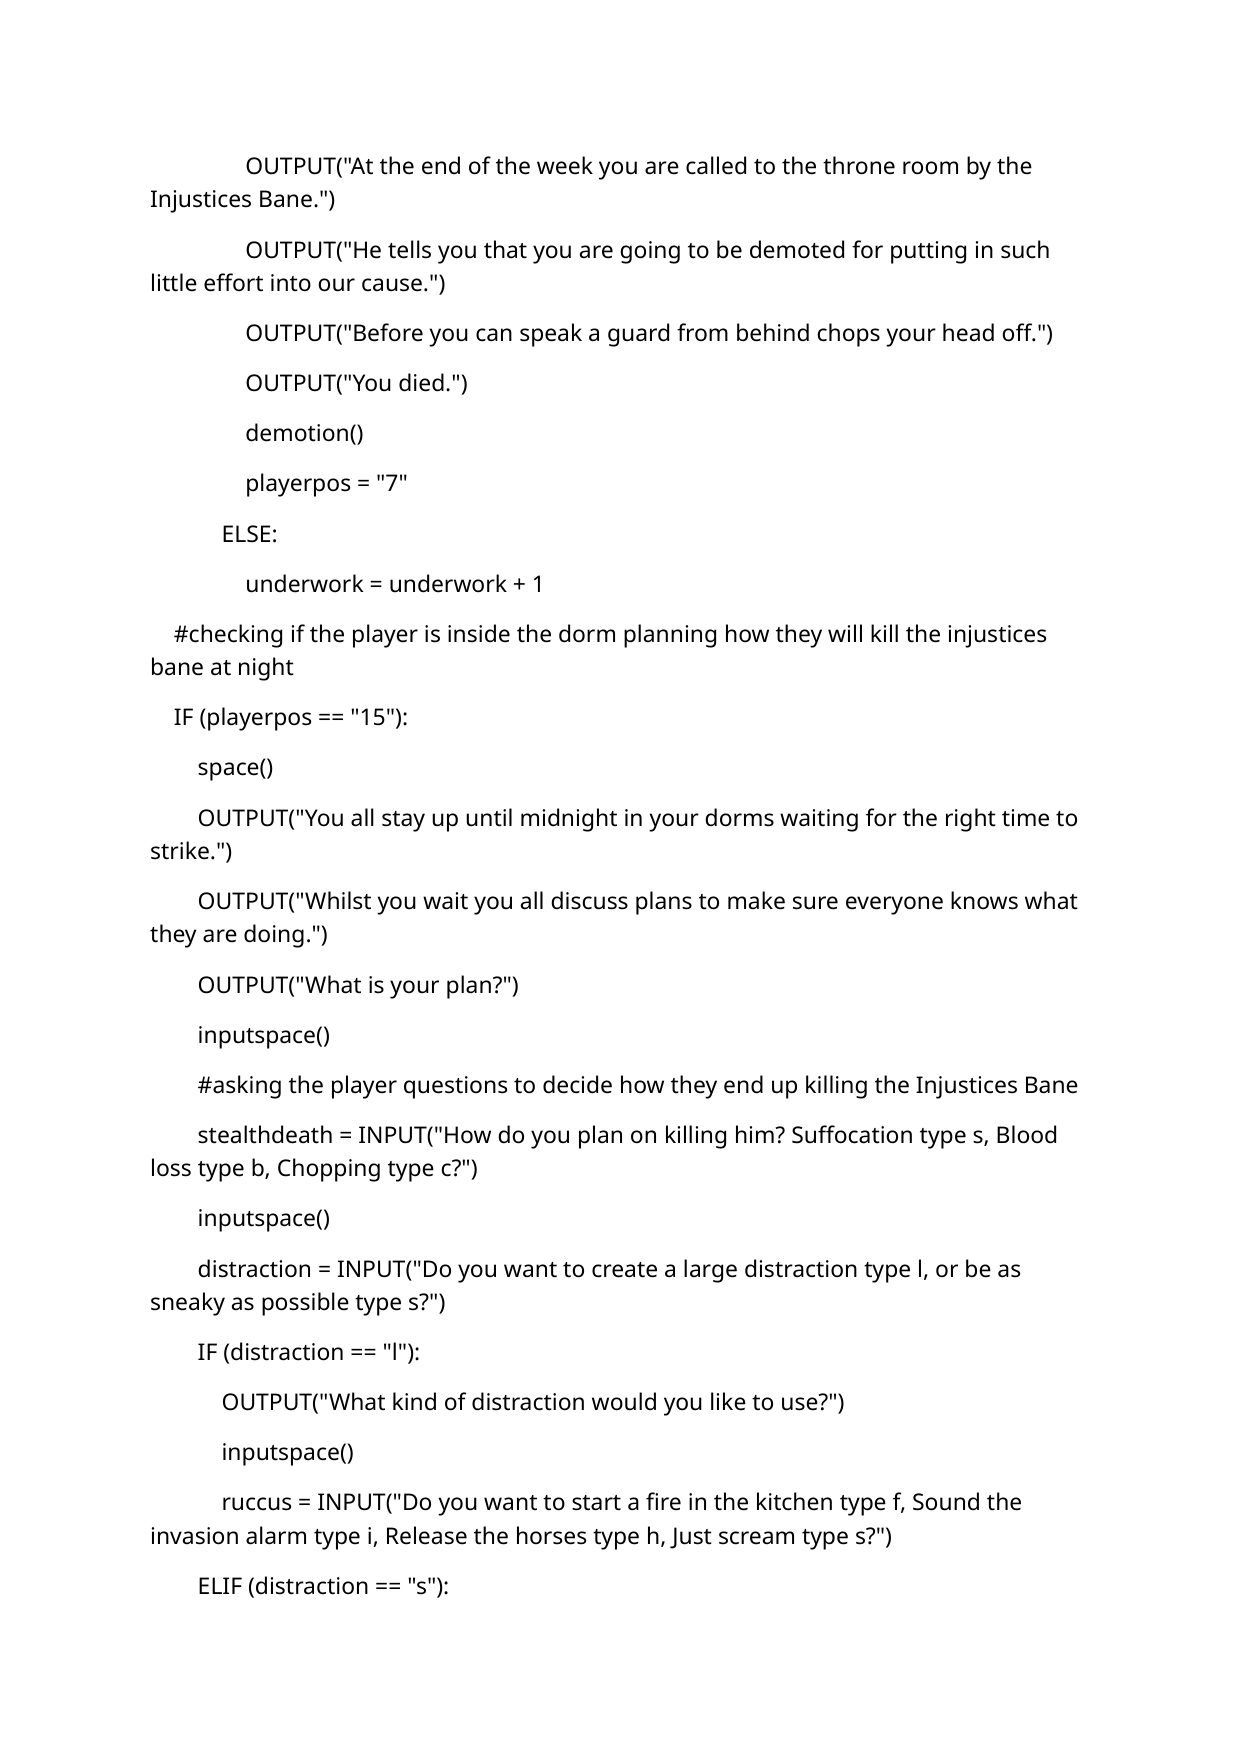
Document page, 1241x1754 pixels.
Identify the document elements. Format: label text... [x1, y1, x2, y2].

text space() [150, 751, 1090, 783]
text OUTPUT("You all stay up until midnight in your dorms waiting for the right time to strike.") [150, 801, 1090, 866]
text distraction = INPUT("Do you want to create a large distraction type l, or be as sneaky as possible type s?") [150, 1252, 1090, 1317]
text #asking the player questions to decide how they end up killing the Injustices Bane [150, 1069, 1090, 1100]
text stealthdeath = INPUT("How do you plan on killing him? Suffocation type s, Blood loss type b, Chopping type c?") [150, 1119, 1090, 1183]
text ELSE: [150, 517, 1090, 549]
text #checking if the player is inside the dorm planning how they will kill the injustices bane at night [150, 618, 1090, 682]
text playerpos = "7" [150, 467, 1090, 499]
text OUTPUT("Whilst you wait you all discuss plans to make sure everyone knows what they are doing.") [150, 885, 1090, 950]
text ELIF (distraction == "s"): [150, 1570, 1090, 1601]
text OUTPUT("Before you can speak a guard from behind chops your head off.") [150, 317, 1090, 348]
text OUTPUT("What is your plan?") [150, 968, 1090, 1000]
text ruccus = INPUT("Do you want to start a fire in the kitchen type f, Sound the invasion alarm type i, Release the horses type h, Just scream type s?") [150, 1486, 1090, 1551]
text IF (playerpos == "15"): [150, 701, 1090, 732]
text underwork = underwork + 1 [150, 568, 1090, 599]
text IF (distraction == "l"): [150, 1336, 1090, 1367]
text inputspace() [150, 1436, 1090, 1467]
text inputspace() [150, 1202, 1090, 1234]
text inputspace() [150, 1019, 1090, 1050]
text OUTPUT("He tells you that you are going to be demoted for putting in such little effort into our cause.") [150, 233, 1090, 298]
text OUTPUT("What kind of distraction would you like to use?") [150, 1386, 1090, 1417]
text OUTPUT("At the end of the week you are called to the throne room by the Injustices Bane.") [150, 150, 1090, 215]
text OUTPUT("You died.") [150, 367, 1090, 398]
text demotion() [150, 417, 1090, 448]
